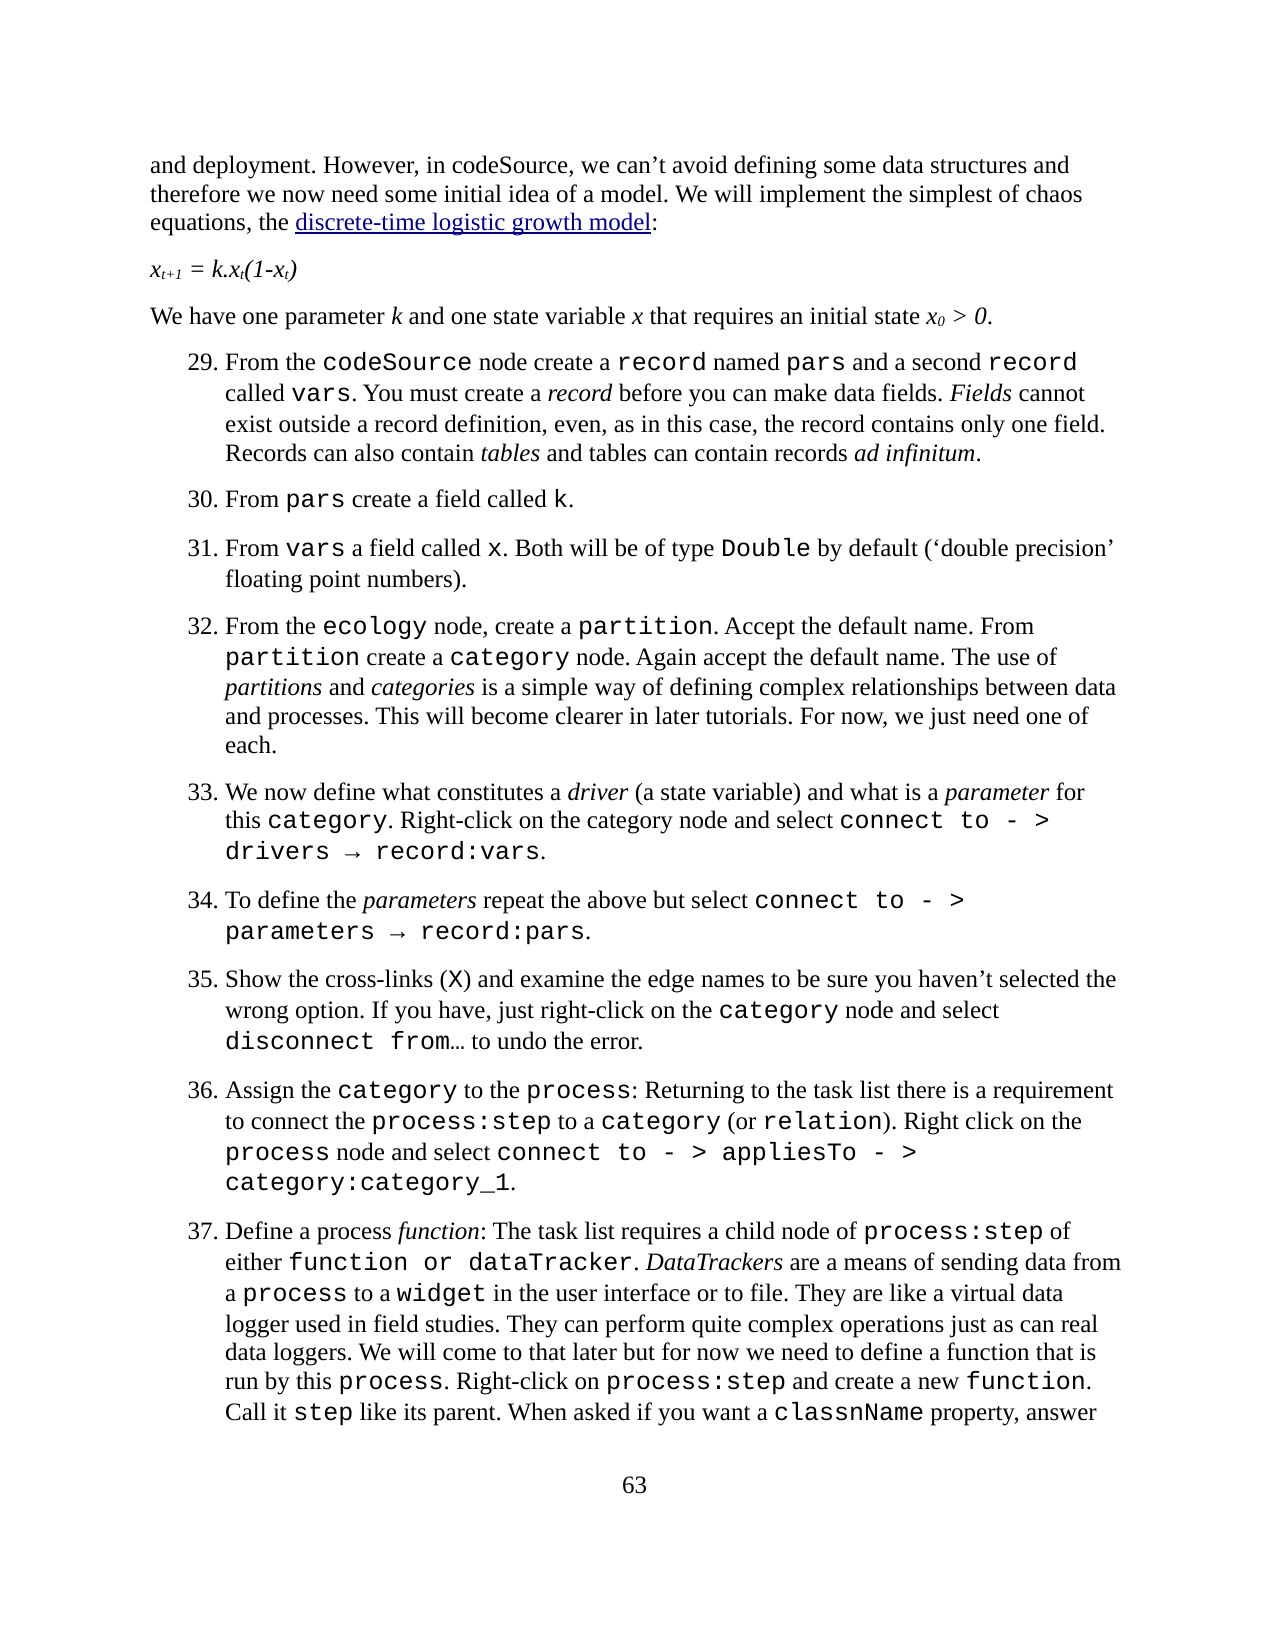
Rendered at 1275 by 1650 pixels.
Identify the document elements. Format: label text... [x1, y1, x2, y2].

list Assign the category to the process: Returning to the task list there is a requirement to connect the process:step to a category (or relation). Right click on the process node and select connect to - > appliesTo - > category:category_1. [187, 1075, 1125, 1198]
text xt+1 = k.xt(1-xt) [150, 254, 1125, 283]
list We now define what constitutes a driver (a state variable) and what is a parameter for this category. Right-click on the category node and select connect to - > drivers → record:vars. [187, 777, 1125, 867]
text and deployment. However, in codeSource, we can’t avoid defining some data structures and therefore we now need some initial idea of a model. We will implement the simplest of chaos equations, the discrete-time logistic growth model: [150, 150, 1125, 236]
list From pars create a field called k. [187, 484, 1125, 515]
text We have one parameter k and one state variable x that requires an initial state x0 > 0. [150, 301, 1125, 329]
list To define the parameters repeat the above but select connect to - > parameters → record:pars. [187, 885, 1125, 947]
list From the ecology node, create a partition. Accept the default name. From partition create a category node. Again accept the default name. The use of partitions and categories is a simple way of defining complex relationships between data and processes. This will become clearer in later tutorials. For now, we just need one of each. [187, 611, 1125, 759]
list Define a process function: The task list requires a child node of process:step of either function or dataTracker. DataTrackers are a means of sending data from a process to a widget in the user interface or to file. They are like a virtual data logger used in field studies. They can perform quite complex operations just as can real data loggers. We will come to that later but for now we need to define a function that is run by this process. Right-click on process:step and create a new function. Call it step like its parent. When asked if you want a classnName property, answer [187, 1216, 1125, 1428]
list From the codeSource node create a record named pars and a second record called vars. You must create a record before you can make data fields. Fields cannot exist outside a record definition, even, as in this case, the record contains only one field. Records can also contain tables and tables can contain records ad infinitum. [187, 347, 1125, 467]
list From vars a field called x. Both will be of type Double by default (‘double precision’ floating point numbers). [187, 533, 1125, 593]
list Show the cross-links (X) and examine the edge names to be sure you haven’t selected the wrong option. If you have, just right-click on the category node and select disconnect from…​ to undo the error. [187, 964, 1125, 1057]
